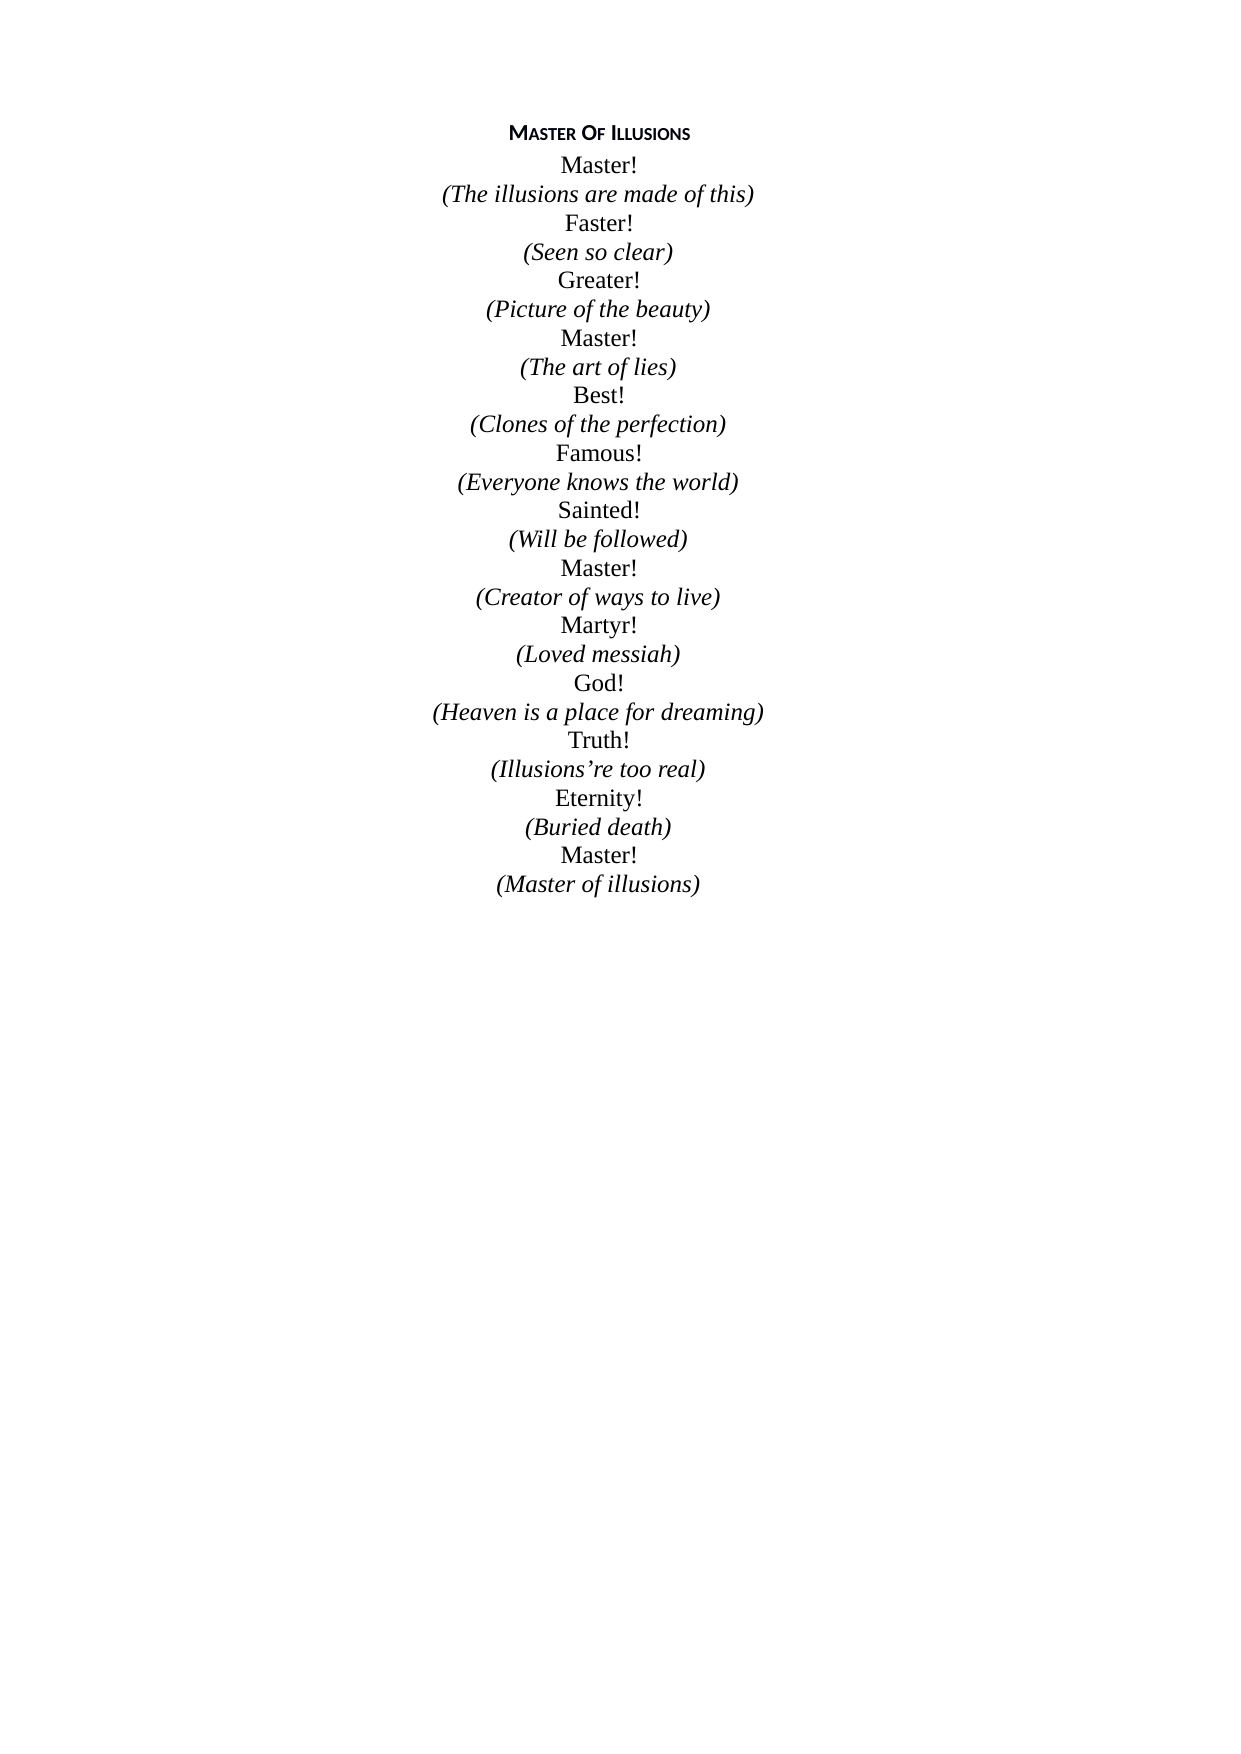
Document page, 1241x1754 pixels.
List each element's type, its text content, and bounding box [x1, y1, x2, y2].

text Master Of Illusions [75, 118, 1123, 146]
text Martyr! [75, 610, 1123, 639]
text (Heaven is a place for dreaming) [75, 697, 1123, 725]
text (Seen so clear) [75, 237, 1123, 265]
text (Will be followed) [75, 524, 1123, 553]
text (Clones of the perfection) [75, 409, 1123, 438]
text Eternity! [75, 783, 1123, 812]
text Master! [75, 150, 1123, 179]
text Greater! [75, 265, 1123, 294]
text Master! [75, 323, 1123, 352]
text Famous! [75, 438, 1123, 467]
text Best! [75, 380, 1123, 409]
text (Picture of the beauty) [75, 294, 1123, 323]
text Master! [75, 553, 1123, 582]
text (Everyone knows the world) [75, 467, 1123, 495]
text (Loved messiah) [75, 639, 1123, 668]
text Truth! [75, 725, 1123, 754]
text God! [75, 668, 1123, 697]
text Faster! [75, 208, 1123, 237]
text (The art of lies) [75, 352, 1123, 380]
text Sainted! [75, 495, 1123, 524]
text (Master of illusions) [75, 869, 1123, 898]
text (Buried death) [75, 812, 1123, 840]
text (Creator of ways to live) [75, 582, 1123, 610]
text (Illusions’re too real) [75, 754, 1123, 783]
text (The illusions are made of this) [75, 179, 1123, 208]
text Master! [75, 840, 1123, 869]
